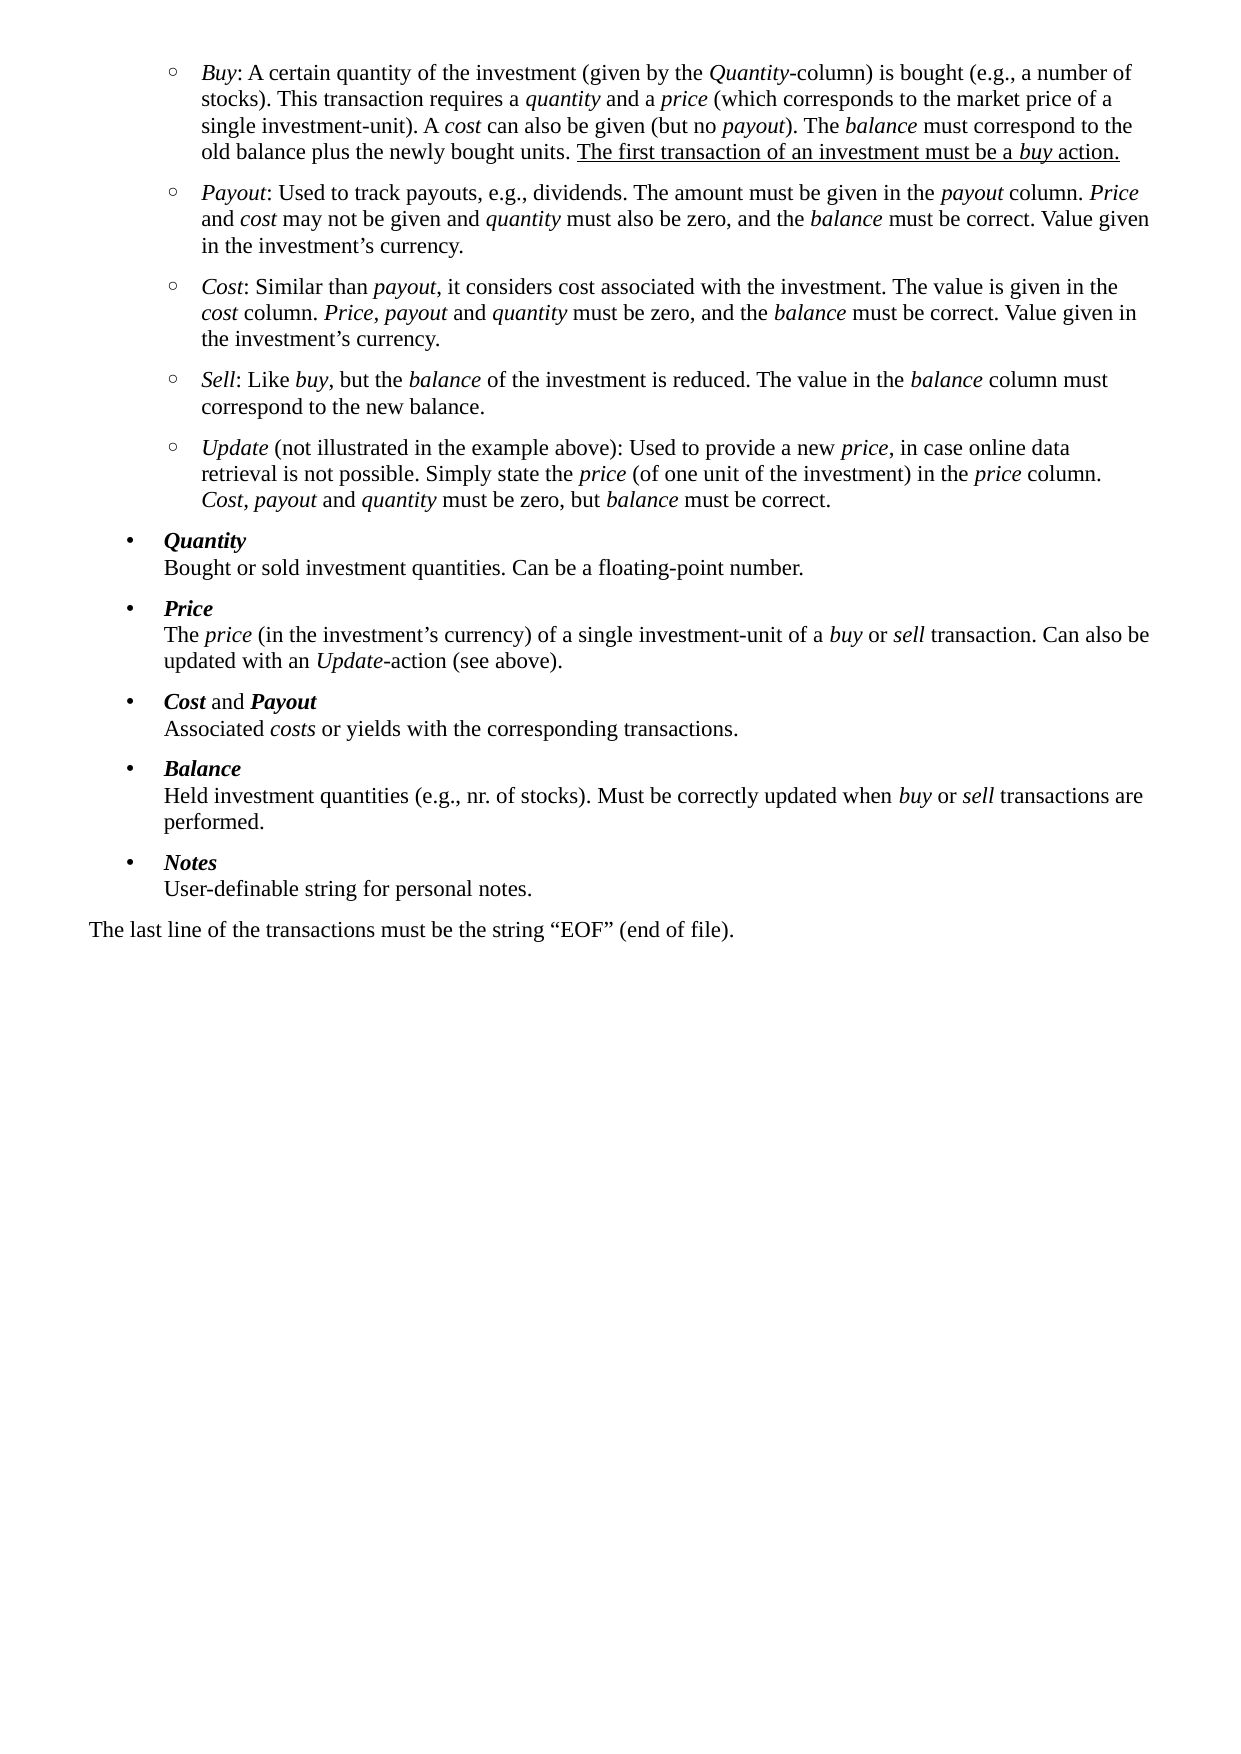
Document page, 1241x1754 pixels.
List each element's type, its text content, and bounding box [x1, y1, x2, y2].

list Price The price (in the investment’s currency) of a single investment-unit of a buy or sell transaction. Can also be updated with an Update-action (see above). [126, 594, 1152, 674]
list Sell: Like buy, but the balance of the investment is reduced. The value in the balance column must correspond to the new balance. [163, 366, 1152, 419]
list Buy: A certain quantity of the investment (given by the Quantity-column) is bought (e.g., a number of stocks). This transaction requires a quantity and a price (which corresponds to the market price of a single investment-unit). A cost can also be given (but no payout). The balance must correspond to the old balance plus the newly bought units. The first transaction of an investment must be a buy action. [163, 59, 1152, 164]
list Update (not illustrated in the example above): Used to provide a new price, in case online data retrieval is not possible. Simply state the price (of one unit of the investment) in the price column. Cost, payout and quantity must be zero, but balance must be correct. [163, 434, 1152, 513]
subtitle Cost and Payout Associated costs or yields with the corresponding transactions. [126, 688, 1152, 741]
list Payout: Used to track payouts, e.g., dividends. The amount must be given in the payout column. Price and cost may not be given and quantity must also be zero, and the balance must be correct. Value given in the investment’s currency. [163, 179, 1152, 258]
subtitle The last line of the transactions must be the string “EOF” (end of file). [88, 916, 1152, 943]
subtitle Balance Held investment quantities (e.g., nr. of stocks). Must be correctly updated when buy or sell transactions are performed. [126, 756, 1152, 834]
subtitle Notes User-definable string for personal notes. [126, 849, 1152, 902]
list Cost: Similar than payout, it considers cost associated with the investment. The value is given in the cost column. Price, payout and quantity must be zero, and the balance must be correct. Value given in the investment’s currency. [163, 273, 1152, 352]
list Quantity Bought or sold investment quantities. Can be a floating-point number. [126, 527, 1152, 580]
